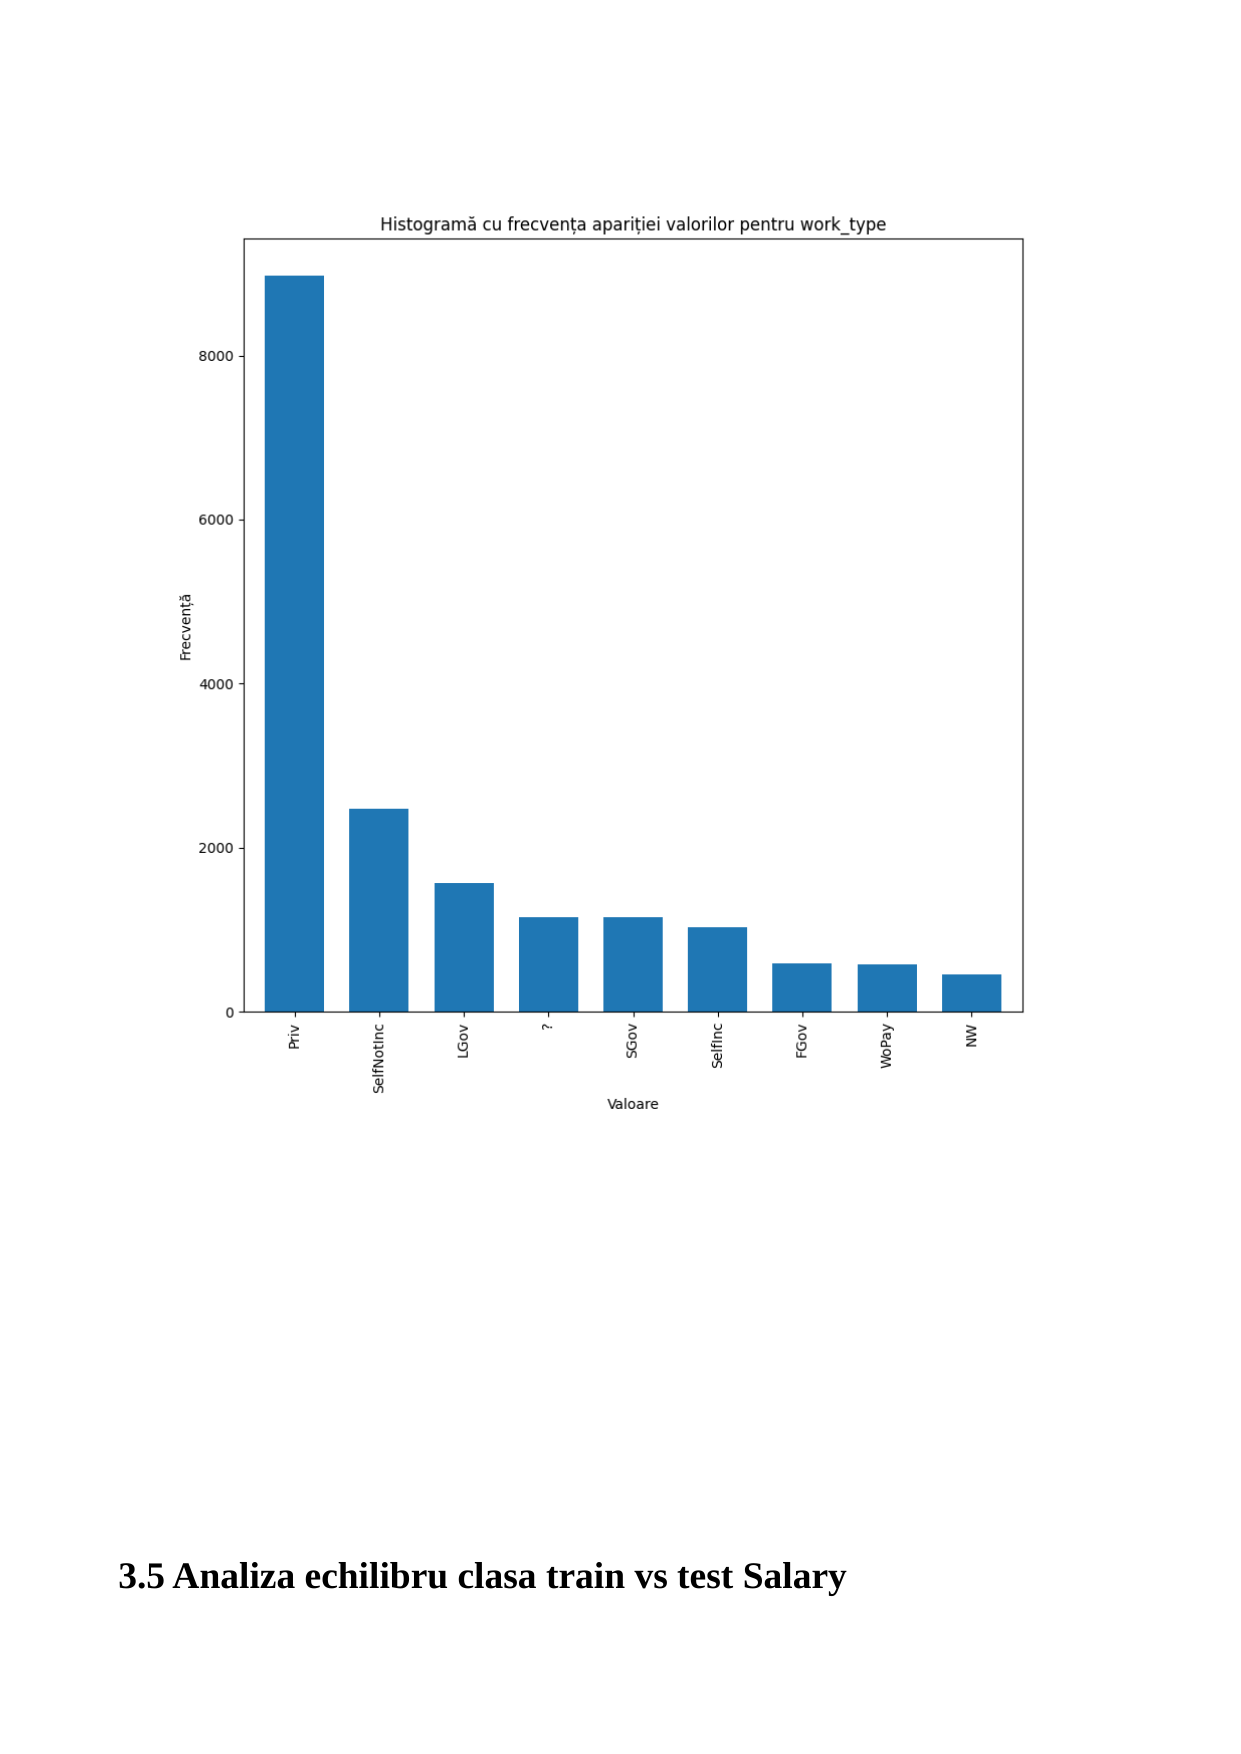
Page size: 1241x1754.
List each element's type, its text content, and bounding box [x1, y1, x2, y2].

text 3.5 Analiza echilibru clasa train vs test Salary [118, 1553, 1122, 1596]
picture [118, 118, 1123, 1122]
